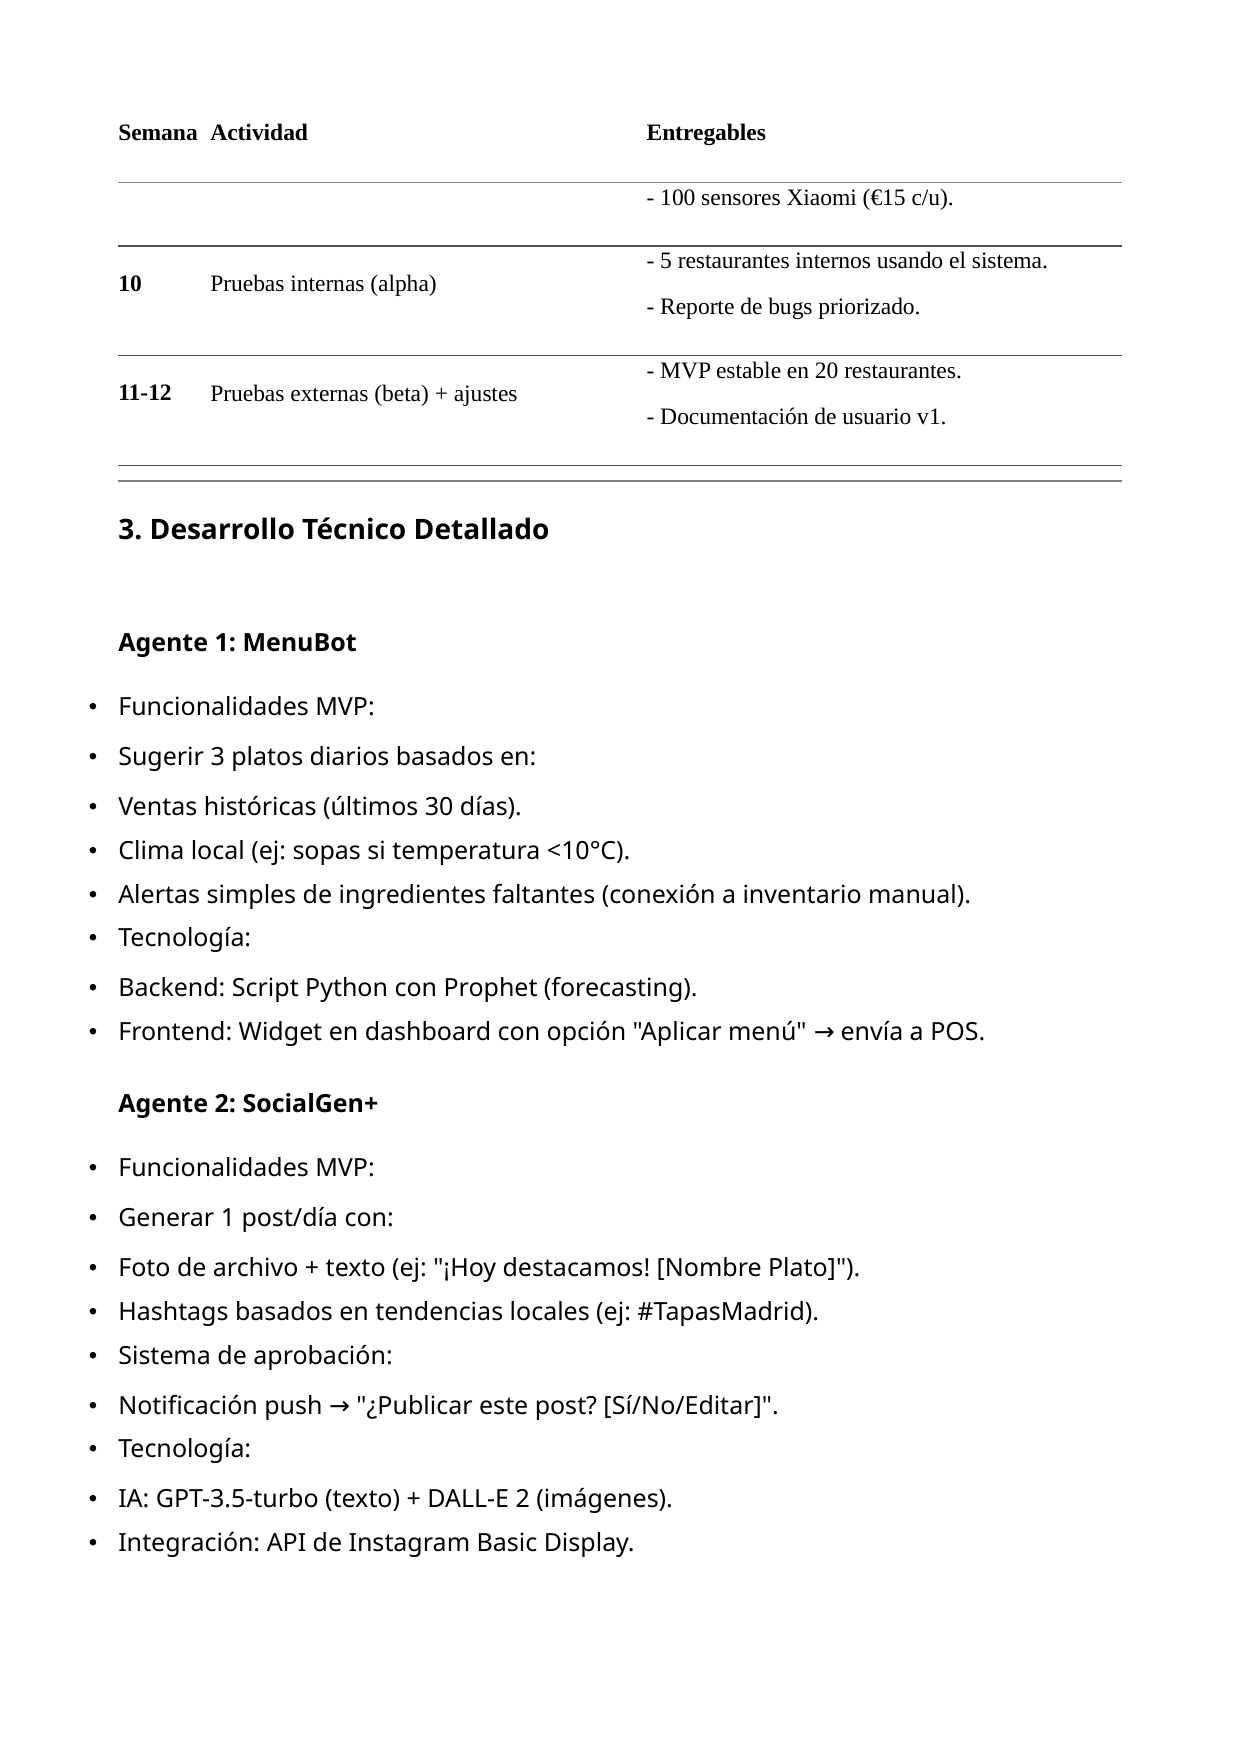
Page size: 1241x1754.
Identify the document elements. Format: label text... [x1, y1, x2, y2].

table_cell - 100 sensores Xiaomi (€15 c/u). [646, 183, 1122, 245]
list Funcionalidades MVP: [118, 679, 1122, 723]
list Integración: API de Instagram Basic Display. [118, 1515, 1122, 1559]
list Frontend: Widget en dashboard con opción "Aplicar menú" → envía a POS. [118, 1004, 1122, 1048]
list Alertas simples de ingredientes faltantes (conexión a inventario manual). [118, 867, 1122, 910]
table_cell Pruebas externas (beta) + ajustes [210, 356, 646, 465]
subtitle Agente 2: SocialGen+ [118, 1076, 1122, 1120]
subtitle 3. Desarrollo Técnico Detallado [118, 509, 1122, 547]
subtitle Agente 1: MenuBot [118, 615, 1122, 659]
list Sugerir 3 platos diarios basados en: [118, 729, 1122, 773]
list Sistema de aprobación: [118, 1328, 1122, 1371]
list Notificación push → "¿Publicar este post? [Sí/No/Editar]". [118, 1378, 1122, 1421]
table_header Entregables [646, 118, 1122, 181]
table_cell [210, 183, 646, 245]
list Foto de archivo + texto (ej: "¡Hoy destacamos! [Nombre Plato]"). [118, 1240, 1122, 1284]
table_header Actividad [210, 118, 646, 181]
table_cell 11-12 [118, 356, 210, 465]
list Tecnología: [118, 910, 1122, 954]
table_header Semana [118, 118, 210, 181]
table_cell [118, 183, 210, 245]
list Hashtags basados en tendencias locales (ej: #TapasMadrid). [118, 1284, 1122, 1328]
list Backend: Script Python con Prophet (forecasting). [118, 960, 1122, 1004]
list Generar 1 post/día con: [118, 1190, 1122, 1234]
list IA: GPT-3.5-turbo (texto) + DALL-E 2 (imágenes). [118, 1471, 1122, 1515]
list Funcionalidades MVP: [118, 1140, 1122, 1184]
table_cell - 5 restaurantes internos usando el sistema. - Reporte de bugs priorizado. [646, 247, 1122, 355]
list Clima local (ej: sopas si temperatura <10°C). [118, 823, 1122, 867]
table_cell 10 [118, 247, 210, 355]
list Ventas históricas (últimos 30 días). [118, 779, 1122, 823]
table_cell - MVP estable en 20 restaurantes. - Documentación de usuario v1. [646, 356, 1122, 465]
table_cell Pruebas internas (alpha) [210, 247, 646, 355]
list Tecnología: [118, 1421, 1122, 1465]
